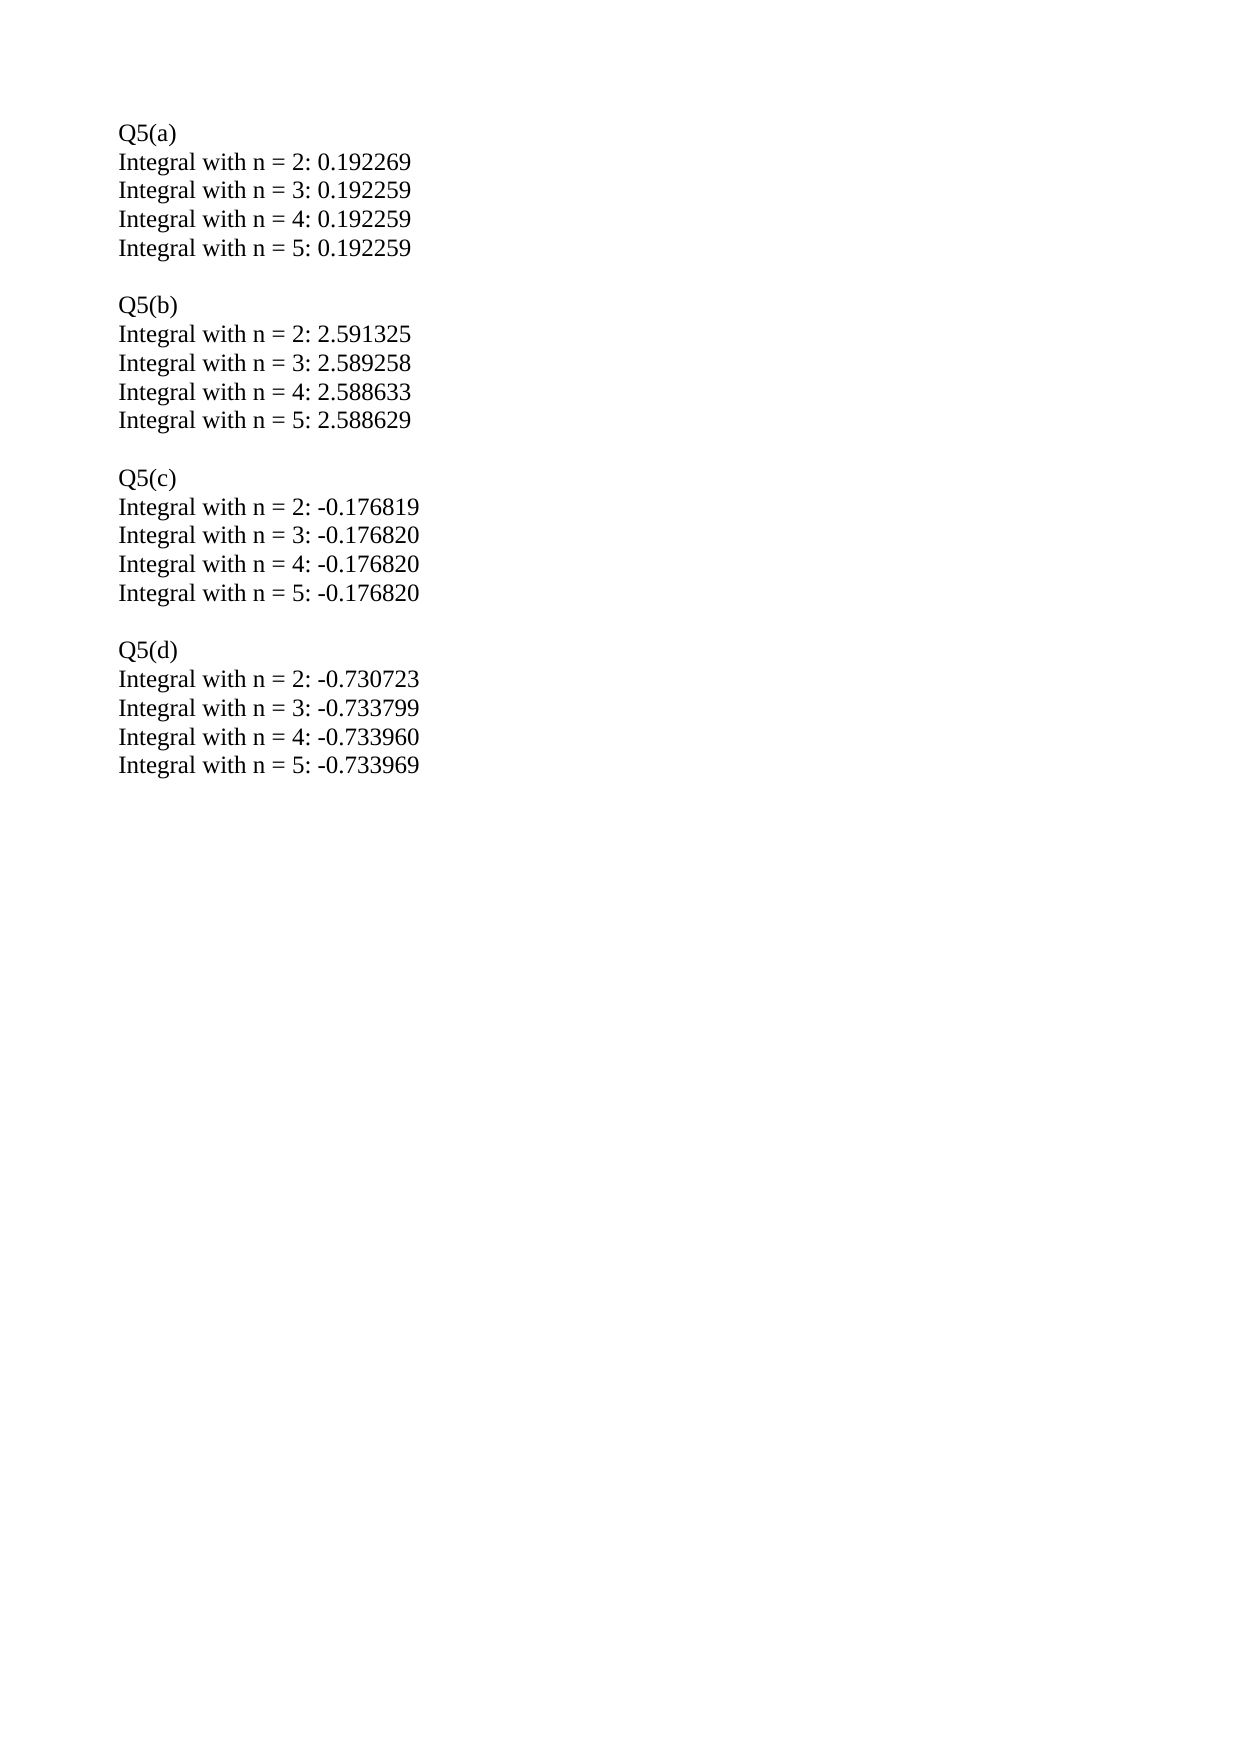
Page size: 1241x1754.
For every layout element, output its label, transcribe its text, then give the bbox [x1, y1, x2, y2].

text Integral with n = 5: 0.192259 [118, 233, 1122, 262]
text Integral with n = 2: 2.591325 [118, 319, 1122, 348]
text Integral with n = 4: -0.176820 [118, 549, 1122, 578]
text Integral with n = 2: -0.176819 [118, 492, 1122, 521]
text Integral with n = 5: -0.176820 [118, 578, 1122, 607]
text Integral with n = 2: -0.730723 [118, 664, 1122, 693]
text Integral with n = 3: -0.176820 [118, 521, 1122, 549]
text Integral with n = 3: 0.192259 [118, 176, 1122, 204]
text Q5(b) [118, 291, 1122, 319]
text Q5(a) [118, 118, 1122, 147]
text Integral with n = 4: -0.733960 [118, 722, 1122, 751]
text Integral with n = 5: -0.733969 [118, 751, 1122, 779]
text Q5(d) [118, 636, 1122, 664]
text Integral with n = 2: 0.192269 [118, 147, 1122, 176]
text Integral with n = 3: 2.589258 [118, 348, 1122, 377]
text Integral with n = 5: 2.588629 [118, 406, 1122, 434]
text Integral with n = 4: 0.192259 [118, 204, 1122, 233]
text Integral with n = 4: 2.588633 [118, 377, 1122, 406]
text Integral with n = 3: -0.733799 [118, 693, 1122, 722]
text Q5(c) [118, 463, 1122, 492]
